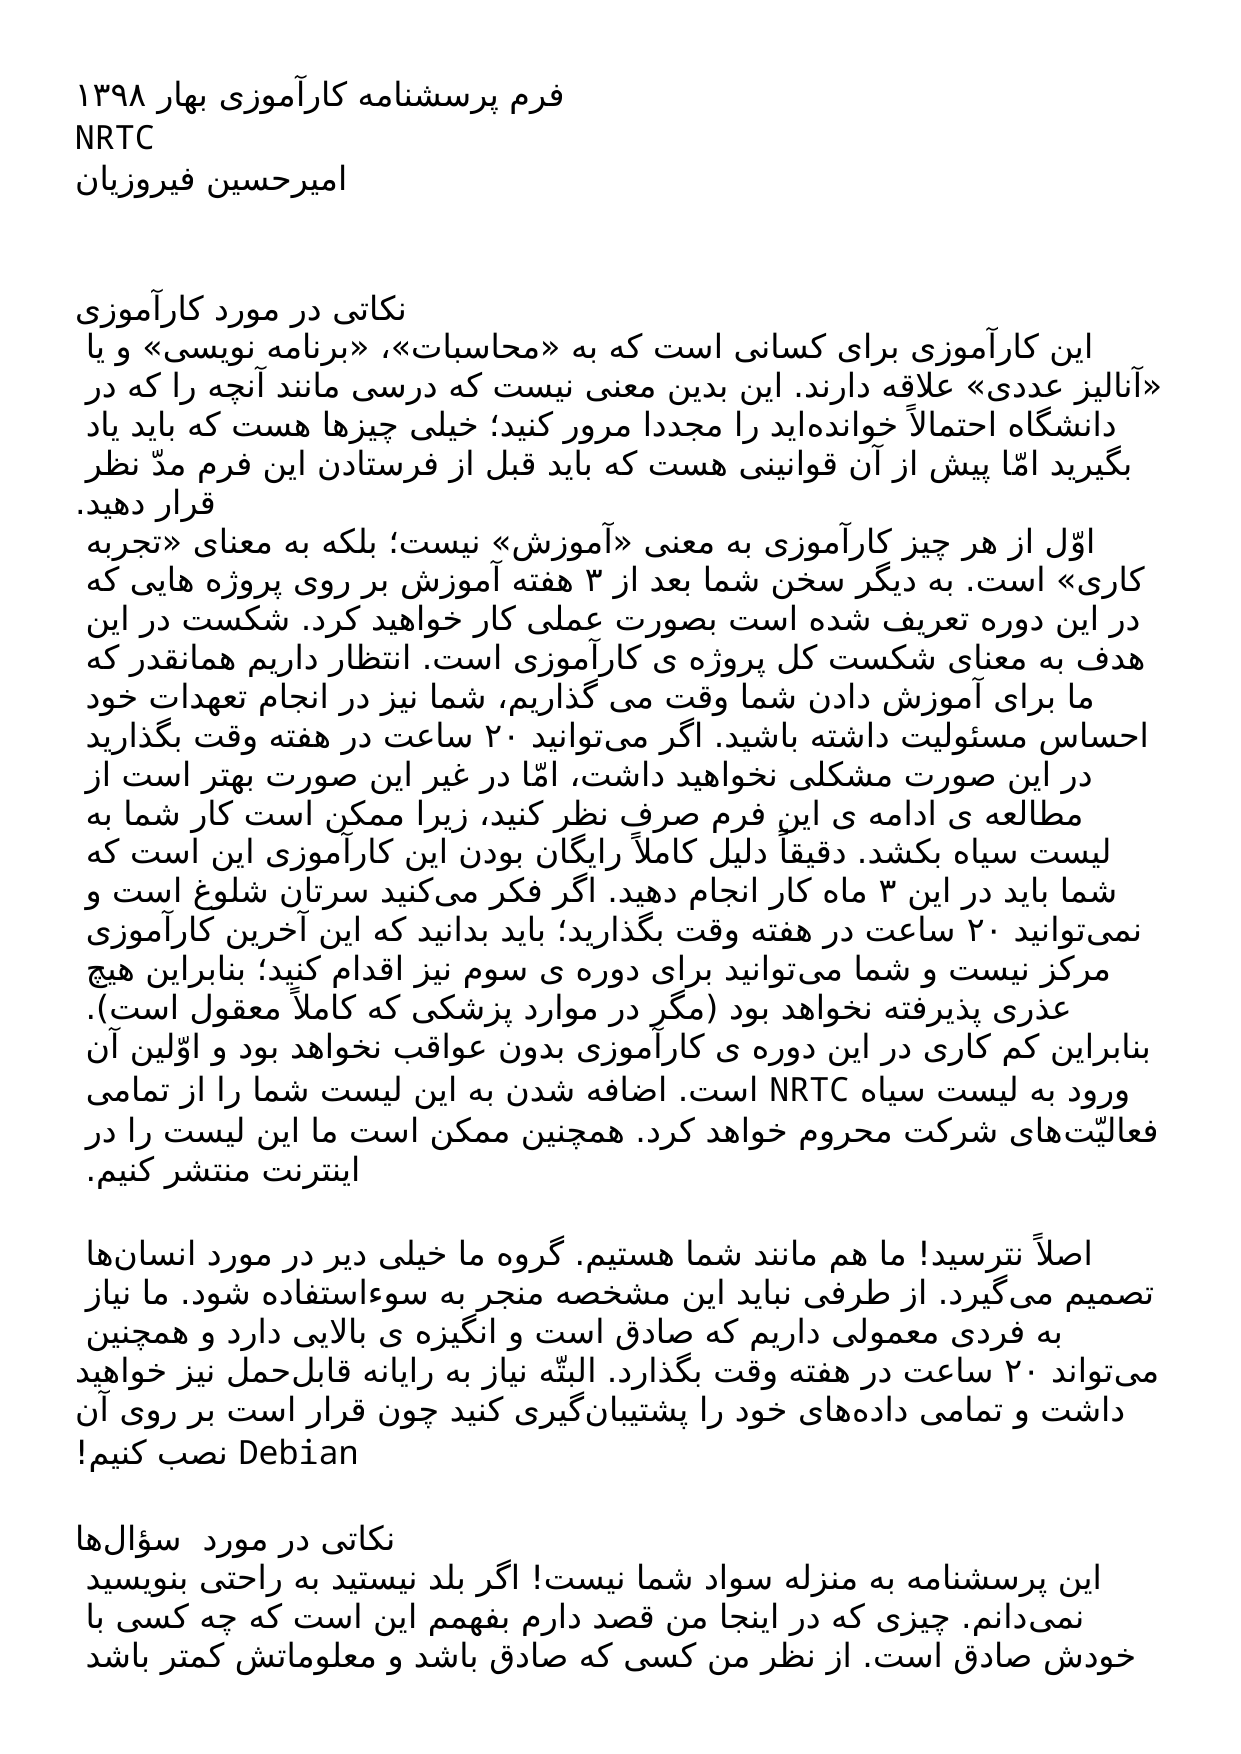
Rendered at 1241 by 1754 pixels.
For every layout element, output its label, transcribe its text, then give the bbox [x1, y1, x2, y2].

text NRTC [75, 114, 1165, 159]
text اوّل از هر چیز کارآموزی به معنی «آموزش» نیست؛ بلکه به معنای «تجربه کاری» است. به دیگر سخن شما بعد از ۳ هفته آموزش بر روی پروژه هایی که در این دوره تعریف شده است بصورت عملی کار خواهید کرد. شکست در این هدف به معنای شکست کل پروژه ی کارآموزی است. انتظار داریم همانقدر که ما برای آموزش دادن شما وقت می گذاریم، شما نیز در انجام تعهدات خود احساس مسئولیت داشته باشید. اگر می‌توانید ۲۰ ساعت در هفته وقت بگذارید در این صورت مشکلی نخواهید داشت، امّا در غیر این صورت بهتر است از مطالعه ی ادامه ی این فرم صرف نظر کنید، زیرا ممکن است کار شما به لیست سیاه بکشد. دقیقاً دلیل کاملاً رایگان بودن این کارآموزی این است که شما باید در این ۳ ماه کار انجام دهید. اگر فکر می‌کنید سرتان شلوغ است و نمی‌توانید ۲۰ ساعت در هفته وقت بگذارید؛ باید بدانید که این آخرین کارآموزی مرکز نیست و شما می‌توانید برای دوره ی سوم نیز اقدام کنید؛ بنابراین هیچ عذری پذیرفته نخواهد بود (مگر در موارد پزشکی که کاملاً معقول است). بنابراین کم کاری در این دوره ی کارآموزی بدون عواقب نخواهد بود و اوّلین آن ورود به لیست سیاه NRTC است. اضافه شدن به این لیست شما را از تمامی فعالیّت‌های شرکت محروم خواهد کرد. همچنین ممکن است ما این لیست را در اینترنت منتشر کنیم. [75, 522, 1165, 1189]
text اصلاً نترسید! ما هم مانند شما هستیم. گروه ما خیلی دیر در مورد انسان‌ها تصمیم می‌گیرد. از طرفی نباید این مشخصه منجر به سوءاستفاده شود. ما نیاز به فردی معمولی داریم که صادق است و انگیزه ی بالایی دارد و همچنین می‌تواند ۲۰ ساعت در هفته وقت بگذارد. البتّه نیاز به رایانه قابل‌حمل نیز خواهید داشت و تمامی داده‌های خود را پشتیبان‌گیری کنید چون قرار است بر روی آن Debian نصب کنیم! [75, 1234, 1165, 1474]
text این پرسشنامه به منزله سواد شما نیست! اگر بلد نیستید به راحتی بنویسید نمی‌دانم. چیزی که در اینجا من قصد دارم بفهمم این است که چه کسی با خودش صادق است. از نظر من کسی که صادق باشد و معلوماتش کمتر باشد در صف بسیار جلوتر از کسی است که بخواهد بیش از اندازه معلوماتش را بزرگ کند. به علاوه کسی که کمتر میداند بسیار بهتر از کسی است که حجم زیادی از معلومات غلط را در ذهنش انبار کرده است. [75, 1558, 1165, 1675]
text این کارآموزی برای کسانی است که به «محاسبات»، «برنامه نویسی» و یا «آنالیز عددی» علاقه دارند. این بدین معنی نیست که درسی مانند آنچه را که در دانشگاه احتمالاً خوانده‌اید را مجددا مرور کنید؛ خیلی چیزها هست که باید یاد بگیرید امّا پیش از آن قوانینی هست که باید قبل از فرستادن این فرم مدّ نظر قرار دهید. [75, 328, 1165, 522]
text نکاتی در مورد کارآموزی [75, 289, 1165, 328]
text فرم پرسشنامه کارآموزی بهار ۱۳۹۸ [75, 75, 1165, 114]
text امیرحسین فیروزیان [75, 159, 1165, 198]
text نکاتی در مورد سؤال‌ها [75, 1520, 1165, 1558]
